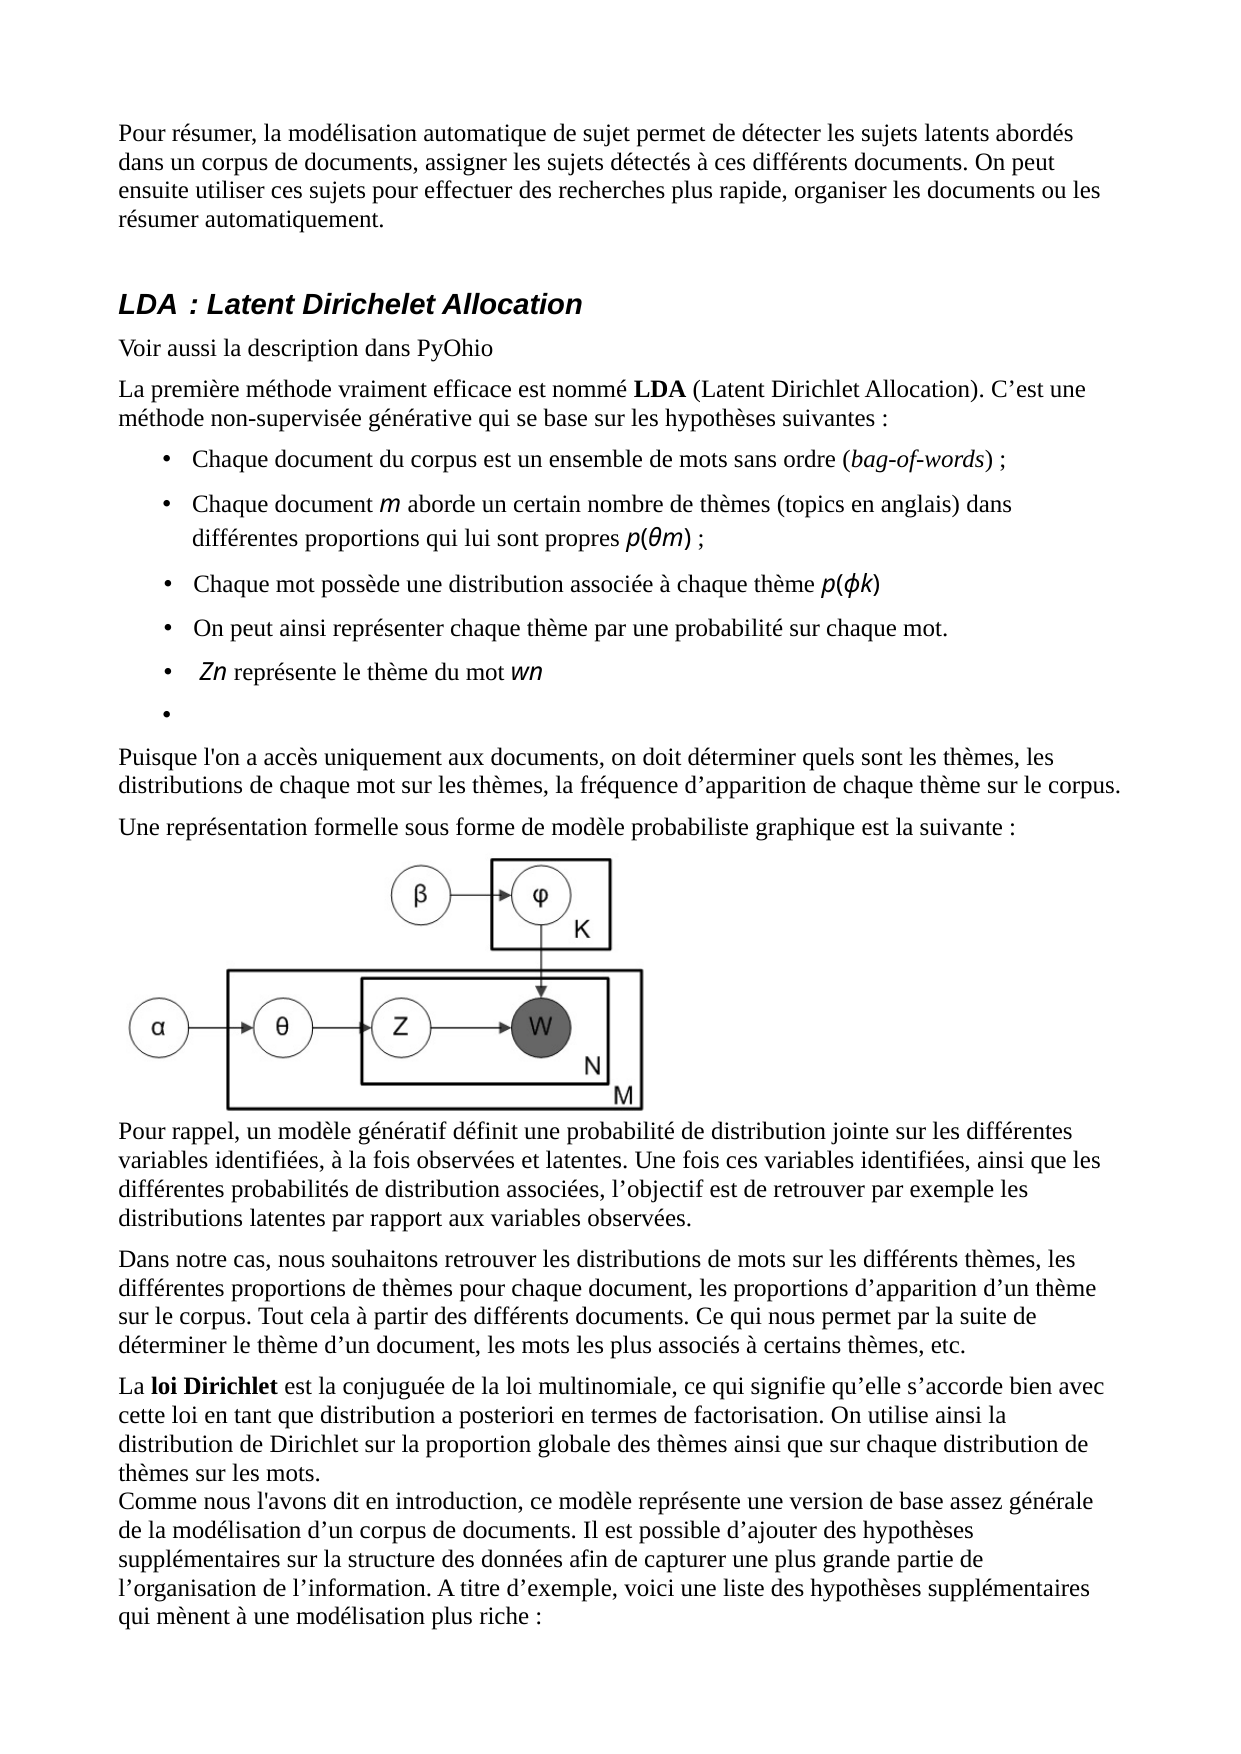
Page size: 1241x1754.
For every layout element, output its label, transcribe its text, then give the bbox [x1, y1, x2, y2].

text Puisque l'on a accès uniquement aux documents, on doit déterminer quels sont les thèmes, les distributions de chaque mot sur les thèmes, la fréquence d’apparition de chaque thème sur le corpus. [118, 742, 1122, 799]
text Dans notre cas, nous souhaitons retrouver les distributions de mots sur les différents thèmes, les différentes proportions de thèmes pour chaque document, les proportions d’apparition d’un thème sur le corpus. Tout cela à partir des différents documents. Ce qui nous permet par la suite de déterminer le thème d’un document, les mots les plus associés à certains thèmes, etc. [118, 1244, 1122, 1359]
text Pour résumer, la modélisation automatique de sujet permet de détecter les sujets latents abordés dans un corpus de documents, assigner les sujets détectés à ces différents documents. On peut ensuite utiliser ces sujets pour effectuer des recherches plus rapide, organiser les documents ou les résumer automatiquement. [118, 118, 1122, 233]
list Chaque document m aborde un certain nombre de thèmes (topics en anglais) dans différentes proportions qui lui sont propres p(θm) ; [162, 485, 1122, 553]
text Voir aussi la description dans PyOhio [118, 333, 1122, 362]
list Zn représente le thème du mot wn [164, 654, 1122, 688]
list On peut ainsi représenter chaque thème par une probabilité sur chaque mot. [164, 613, 1122, 641]
picture [118, 852, 654, 1117]
subtitle LDA : Latent Dirichelet Allocation [118, 287, 1122, 320]
text La loi Dirichlet est la conjuguée de la loi multinomiale, ce qui signifie qu’elle s’accorde bien avec cette loi en tant que distribution a posteriori en termes de factorisation. On utilise ainsi la distribution de Dirichlet sur la proportion globale des thèmes ainsi que sur chaque distribution de thèmes sur les mots. [118, 1371, 1122, 1486]
text Comme nous l'avons dit en introduction, ce modèle représente une version de base assez générale de la modélisation d’un corpus de documents. Il est possible d’ajouter des hypothèses supplémentaires sur la structure des données afin de capturer une plus grande partie de l’organisation de l’information. A titre d’exemple, voici une liste des hypothèses supplémentaires qui mènent à une modélisation plus riche : [118, 1486, 1122, 1630]
text La première méthode vraiment efficace est nommé LDA (Latent Dirichlet Allocation). C’est une méthode non-supervisée générative qui se base sur les hypothèses suivantes : [118, 374, 1122, 432]
list Chaque mot possède une distribution associée à chaque thème p(ϕk) [164, 566, 1122, 600]
text Pour rappel, un modèle génératif définit une probabilité de distribution jointe sur les différentes variables identifiées, à la fois observées et latentes. Une fois ces variables identifiées, ainsi que les différentes probabilités de distribution associées, l’objectif est de retrouver par exemple les distributions latentes par rapport aux variables observées. [118, 1116, 1122, 1231]
text Une représentation formelle sous forme de modèle probabiliste graphique est la suivante : [118, 812, 1122, 840]
list Chaque document du corpus est un ensemble de mots sans ordre (bag-of-words) ; [162, 444, 1122, 473]
